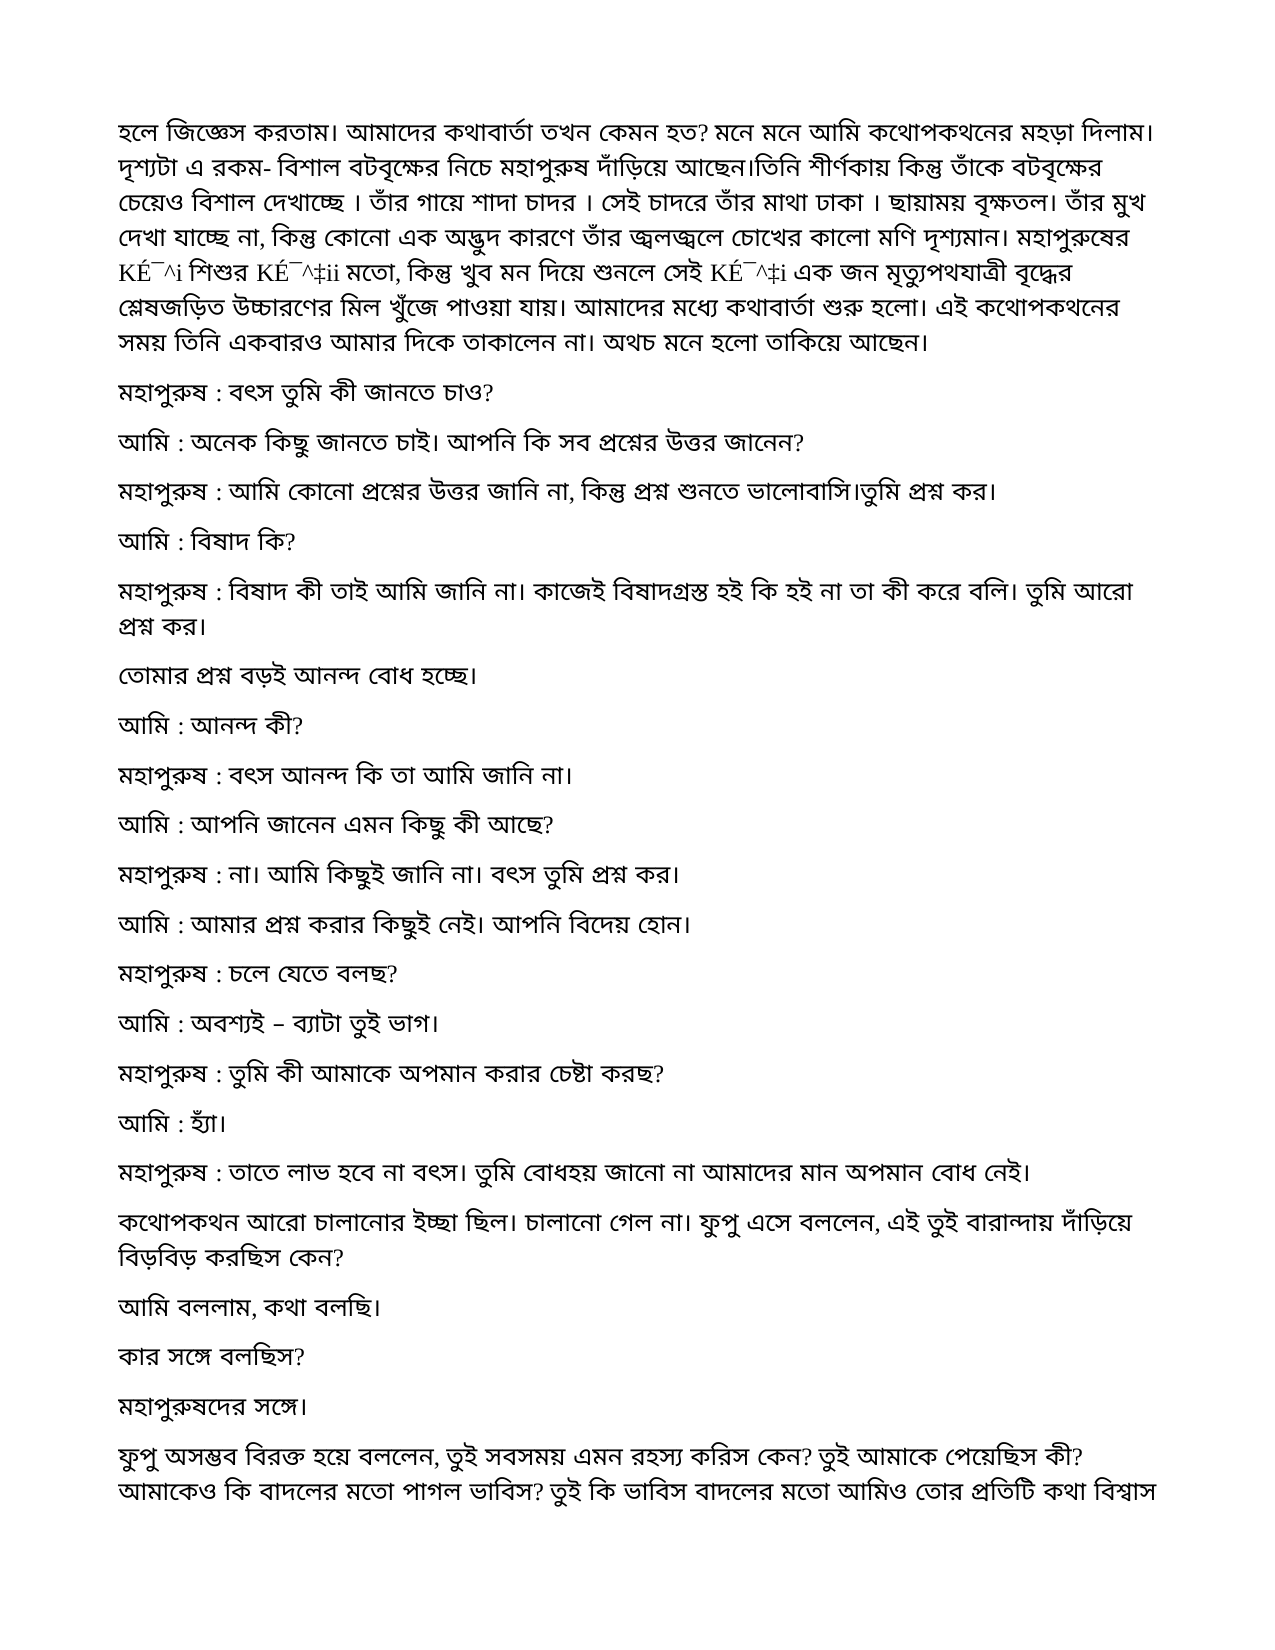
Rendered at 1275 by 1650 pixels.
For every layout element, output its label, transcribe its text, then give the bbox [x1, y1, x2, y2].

text কার সঙ্গে বলছিস? [118, 1342, 1157, 1372]
text আমি : আমার প্রশ্ন করার কিছুই নেই। আপনি বিদেয় হোন। [404, 910, 1157, 939]
text আমি : আমার প্রশ্ন করার কিছুই নেই। আপনি বিদেয় হোন। [118, 910, 426, 939]
text আমি : অনেক কিছু জানতে চাই। আপনি কি সব প্রশ্নের উত্তর জানেন? [268, 428, 1157, 457]
text মহাপুরুষ : আমি কোনো প্রশ্নের উত্তর জানি না, কিন্তু প্রশ্ন শুনতে ভালোবাসি।তুমি প্রশ্ন কর। [118, 477, 1157, 507]
text আমি : অবশ্যই – ব্যাটা তুই ভাগ। [118, 1009, 1157, 1038]
text মহাপুরুষ : বৎস আনন্দ কি তা আমি জানি না। [118, 761, 1157, 790]
text আমি বললাম, কথা বলছি। [118, 1293, 1157, 1322]
text ফুপু অসম্ভব বিরক্ত হয়ে বললেন, তুই সবসময় এমন রহস্য করিস কেন? তুই আমাকে পেয়েছিস কী? আমাকেও কি বাদলের মতো পাগল ভাবিস? তুই কি ভাবিস বাদলের মতো আমিও তোর প্রতিটি কথা বিশ্বাস [118, 1442, 1157, 1506]
text আমি : আনন্দ কী? [118, 711, 1157, 740]
text আমি : আপনি জানেন এমন কিছু কী আছে? [118, 811, 1157, 840]
text মহাপুরুষ : তুমি কী আমাকে অপমান করার চেষ্টা করছ? [118, 1059, 1157, 1088]
text কথোপকথন আরো চালানোর ইচ্ছা ছিল। চালানো গেল না। ফুপু এসে বললেন, এই তুই বারান্দায় দাঁড়িয়ে বিড়বিড় করছিস কেন? [118, 1208, 1157, 1272]
text মহাপুরুষ : বৎস তুমি কী জানতে চাও? [118, 378, 1157, 407]
text মহাপুরুষ : না। আমি কিছুই জানি না। বৎস তুমি প্রশ্ন কর। [330, 860, 1157, 889]
text মহাপুরুষ : বিষাদ কী তাই আমি জানি না। কাজেই বিষাদগ্রস্ত হই কি হই না তা কী করে বলি। তুমি আরো প্রশ্ন কর। [118, 577, 1157, 641]
text মহাপুরুষ : না। আমি কিছুই জানি না। বৎস তুমি প্রশ্ন কর। [118, 860, 366, 889]
text আমি : অনেক কিছু জানতে চাই। আপনি কি সব প্রশ্নের উত্তর জানেন? [118, 428, 304, 457]
text মহাপুরুষ : তাতে লাভ হবে না বৎস। তুমি বোধহয় জানো না আমাদের মান অপমান বোধ নেই। [118, 1158, 1157, 1188]
text হলে জিজ্ঞেস করতাম। আমাদের কথাবার্তা তখন কেমন হত? মনে মনে আমি কথোপকথনের মহড়া দিলাম। দৃশ্যটা এ রকম- বিশাল বটবৃক্ষের নিচে মহাপুরুষ দাঁড়িয়ে আছেন।তিনি শীর্ণকায় কিন্তু তাঁকে বটবৃক্ষের চেয়েও বিশাল দেখাচ্ছে । তাঁর গায়ে শাদা চাদর । সেই চাদরে তাঁর মাথা ঢাকা । ছায়াময় বৃক্ষতল। তাঁর মুখ দেখা যাচ্ছে না, কিন্তু কোনো এক অদ্ভুদ কারণে তাঁর জ্বলজ্বলে চোখের কালো মণি দৃশ্যমান। মহাপুরুষের KÉ¯^i শিশুর KÉ¯^‡ii মতো, কিন্তু খুব মন দিয়ে শুনলে সেই KÉ¯^‡i এক জন মৃত্যুপথযাত্রী বৃদ্ধের শ্লেষজড়িত উচ্চারণের মিল খুঁজে পাওয়া যায়। আমাদের মধ্যে কথাবার্তা শুরু হলো। এই কথোপকথনের সময় তিনি একবারও আমার দিকে তাকালেন না। অথচ মনে হলো তাকিয়ে আছেন। [118, 118, 1157, 358]
text তোমার প্রশ্ন বড়ই আনন্দ বোধ হচ্ছে। [118, 662, 1157, 691]
text আমি : বিষাদ কি? [118, 527, 1157, 556]
text আমি : হ্যাঁ। [118, 1109, 1157, 1138]
text মহাপুরুষ : চলে যেতে বলছ? [118, 959, 1157, 989]
text মহাপুরুষদের সঙ্গে। [118, 1392, 1157, 1421]
